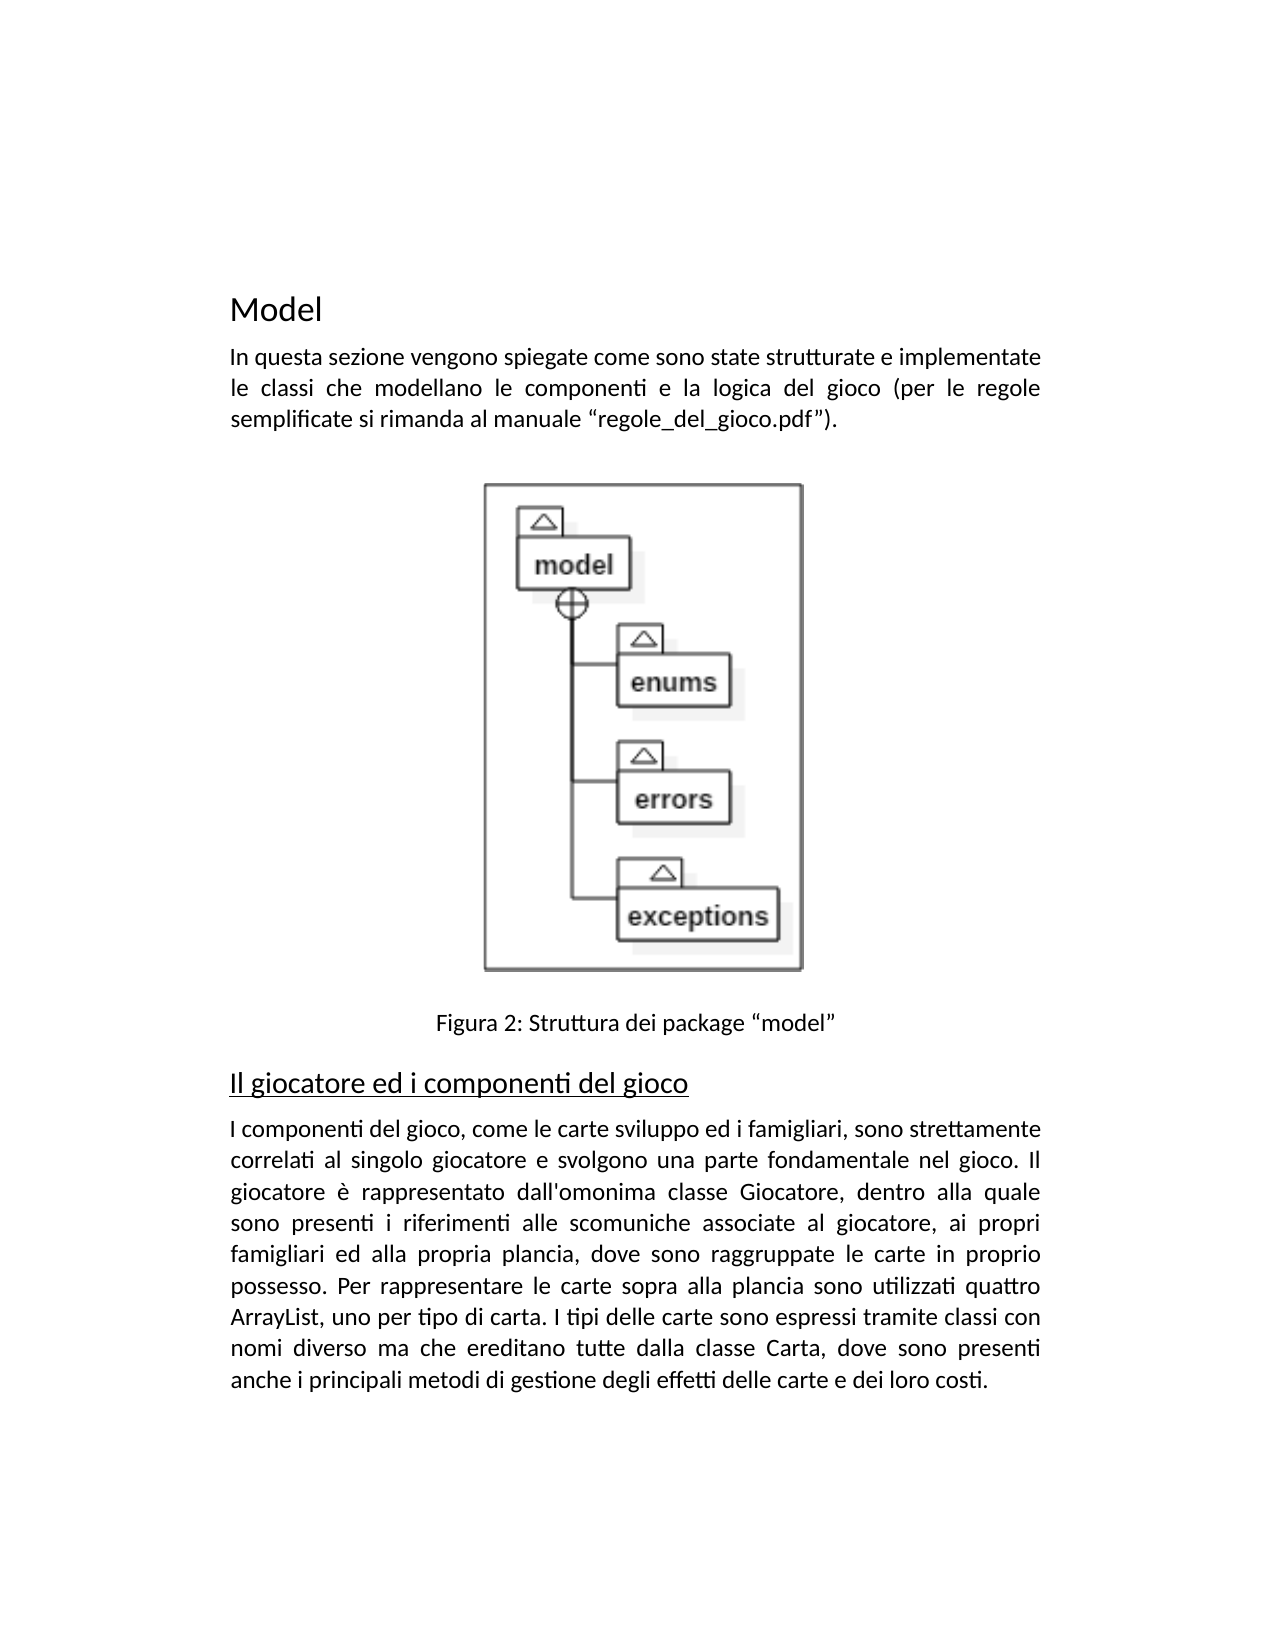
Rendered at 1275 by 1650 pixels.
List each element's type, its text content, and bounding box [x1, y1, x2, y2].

subtitle Il giocatore ed i componenti del gioco [229, 1064, 1040, 1101]
text In questa sezione vengono spiegate come sono state strutturate e implementate le classi che modellano le componenti e la logica del gioco (per le regole semplificate si rimanda al manuale “regole_del_gioco.pdf”). [229, 341, 1042, 434]
picture [483, 483, 804, 972]
subtitle Model [229, 287, 1040, 330]
text Figura 2: Struttura dei package “model” [230, 1007, 1042, 1038]
text I componenti del gioco, come le carte sviluppo ed i famigliari, sono strettamente correlati al singolo giocatore e svolgono una parte fondamentale nel gioco. Il giocatore è rappresentato dall'omonima classe Giocatore, dentro alla quale sono presenti i riferimenti alle scomuniche associate al giocatore, ai propri famigliari ed alla propria plancia, dove sono raggruppate le carte in proprio possesso. Per rappresentare le carte sopra alla plancia sono utilizzati quattro ArrayList, uno per tipo di carta. I tipi delle carte sono espressi tramite classi con nomi diverso ma che ereditano tutte dalla classe Carta, dove sono presenti anche i principali metodi di gestione degli effetti delle carte e dei loro costi. [229, 1113, 1042, 1394]
